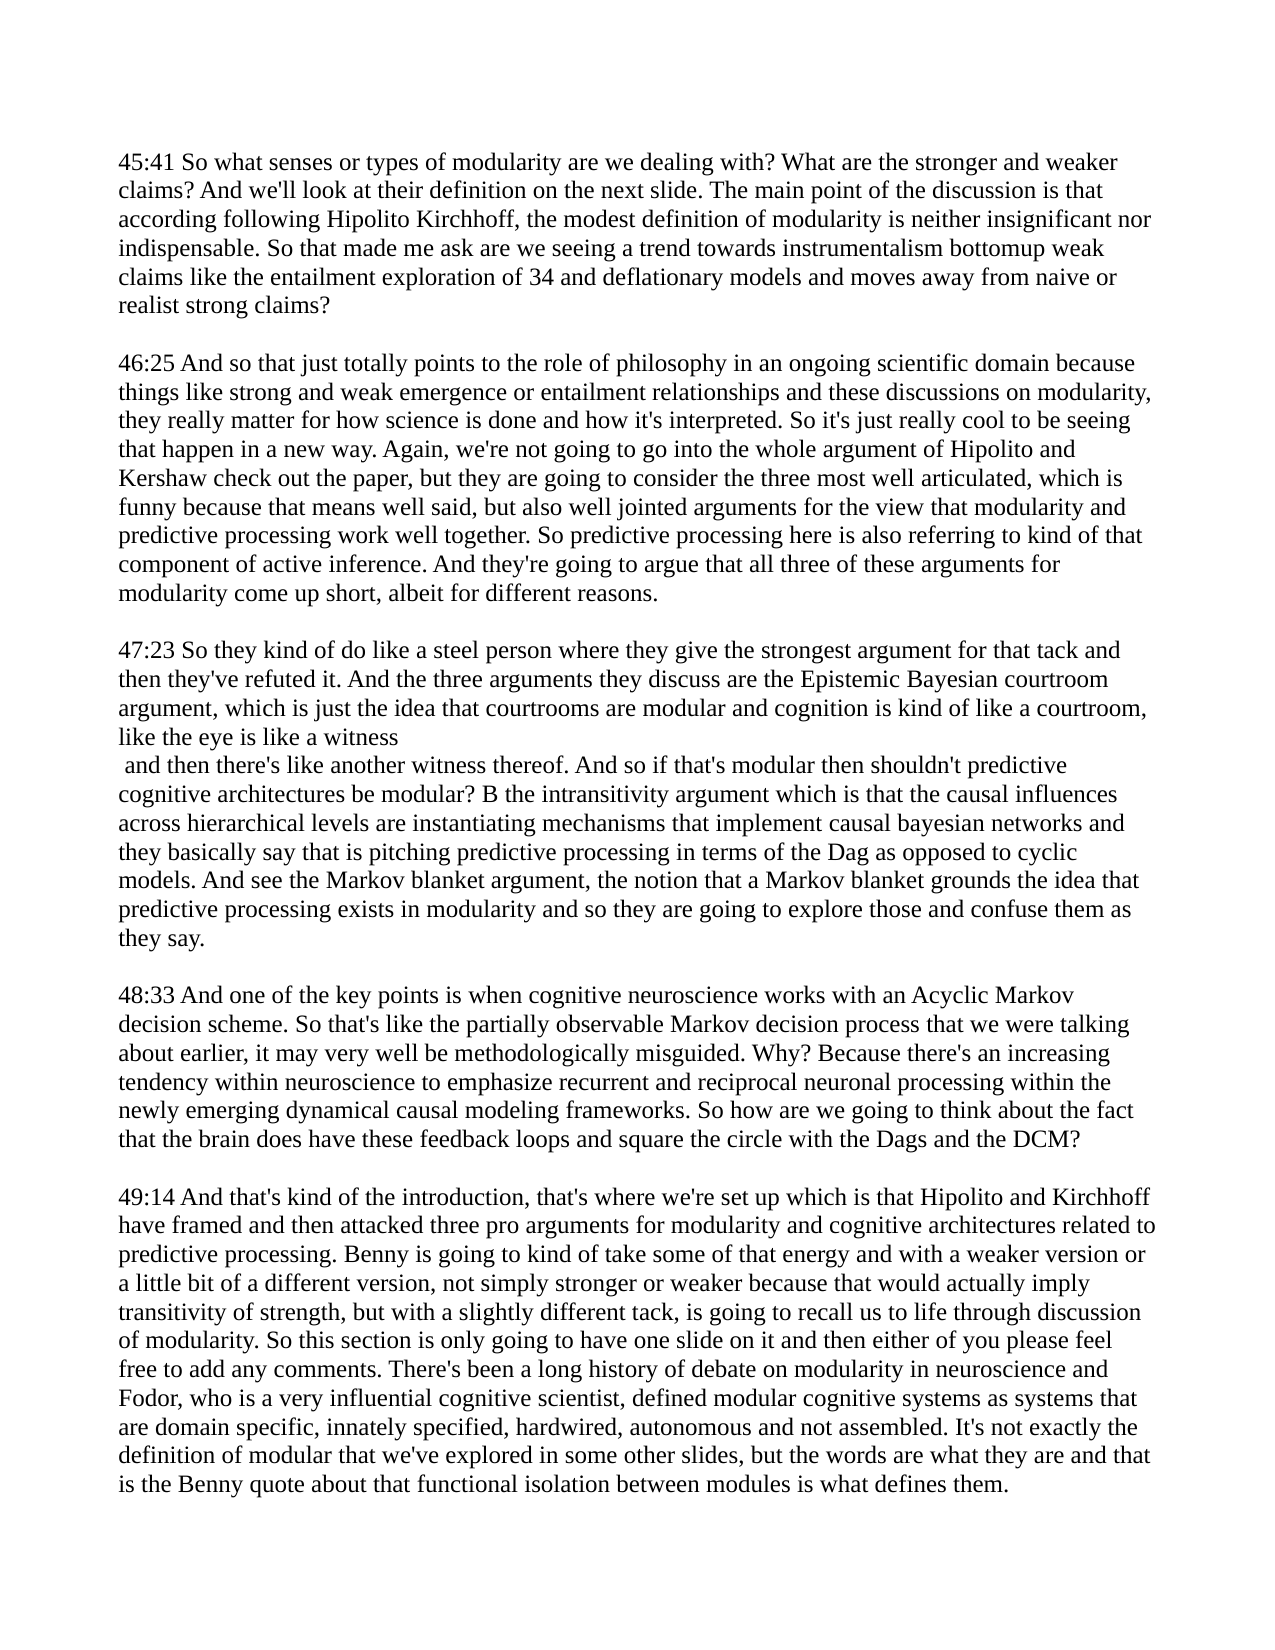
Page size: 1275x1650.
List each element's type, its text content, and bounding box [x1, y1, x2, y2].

text and then there's like another witness thereof. And so if that's modular then shouldn't predictive cognitive architectures be modular? B the intransitivity argument which is that the causal influences across hierarchical levels are instantiating mechanisms that implement causal bayesian networks and they basically say that is pitching predictive processing in terms of the Dag as opposed to cyclic models. And see the Markov blanket argument, the notion that a Markov blanket grounds the idea that predictive processing exists in modularity and so they are going to explore those and confuse them as they say. 48:33 And one of the key points is when cognitive neuroscience works with an Acyclic Markov decision scheme. So that's like the partially observable Markov decision process that we were talking about earlier, it may very well be methodologically misguided. Why? Because there's an increasing tendency within neuroscience to emphasize recurrent and reciprocal neuronal processing within the newly emerging dynamical causal modeling frameworks. So how are we going to think about the fact that the brain does have these feedback loops and square the circle with the Dags and the DCM? 49:14 And that's kind of the introduction, that's where we're set up which is that Hipolito and Kirchhoff have framed and then attacked three pro arguments for modularity and cognitive architectures related to predictive processing. Benny is going to kind of take some of that energy and with a weaker version or a little bit of a different version, not simply stronger or weaker because that would actually imply transitivity of strength, but with a slightly different tack, is going to recall us to life through discussion of modularity. So this section is only going to have one slide on it and then either of you please feel free to add any comments. There's been a long history of debate on modularity in neuroscience and Fodor, who is a very influential cognitive scientist, defined modular cognitive systems as systems that are domain specific, innately specified, hardwired, autonomous and not assembled. It's not exactly the definition of modular that we've explored in some other slides, but the words are what they are and that is the Benny quote about that functional isolation between modules is what defines them. [118, 751, 1157, 1527]
text 45:41 So what senses or types of modularity are we dealing with? What are the stronger and weaker claims? And we'll look at their definition on the next slide. The main point of the discussion is that according following Hipolito Kirchhoff, the modest definition of modularity is neither insignificant nor indispensable. So that made me ask are we seeing a trend towards instrumentalism bottomup weak claims like the entailment exploration of 34 and deflationary models and moves away from naive or realist strong claims? 46:25 And so that just totally points to the role of philosophy in an ongoing scientific domain because things like strong and weak emergence or entailment relationships and these discussions on modularity, they really matter for how science is done and how it's interpreted. So it's just really cool to be seeing that happen in a new way. Again, we're not going to go into the whole argument of Hipolito and Kershaw check out the paper, but they are going to consider the three most well articulated, which is funny because that means well said, but also well jointed arguments for the view that modularity and predictive processing work well together. So predictive processing here is also referring to kind of that component of active inference. And they're going to argue that all three of these arguments for modularity come up short, albeit for different reasons. 47:23 So they kind of do like a steel person where they give the strongest argument for that tack and then they've refuted it. And the three arguments they discuss are the Epistemic Bayesian courtroom argument, which is just the idea that courtrooms are modular and cognition is kind of like a courtroom, like the eye is like a witness [118, 118, 1157, 751]
